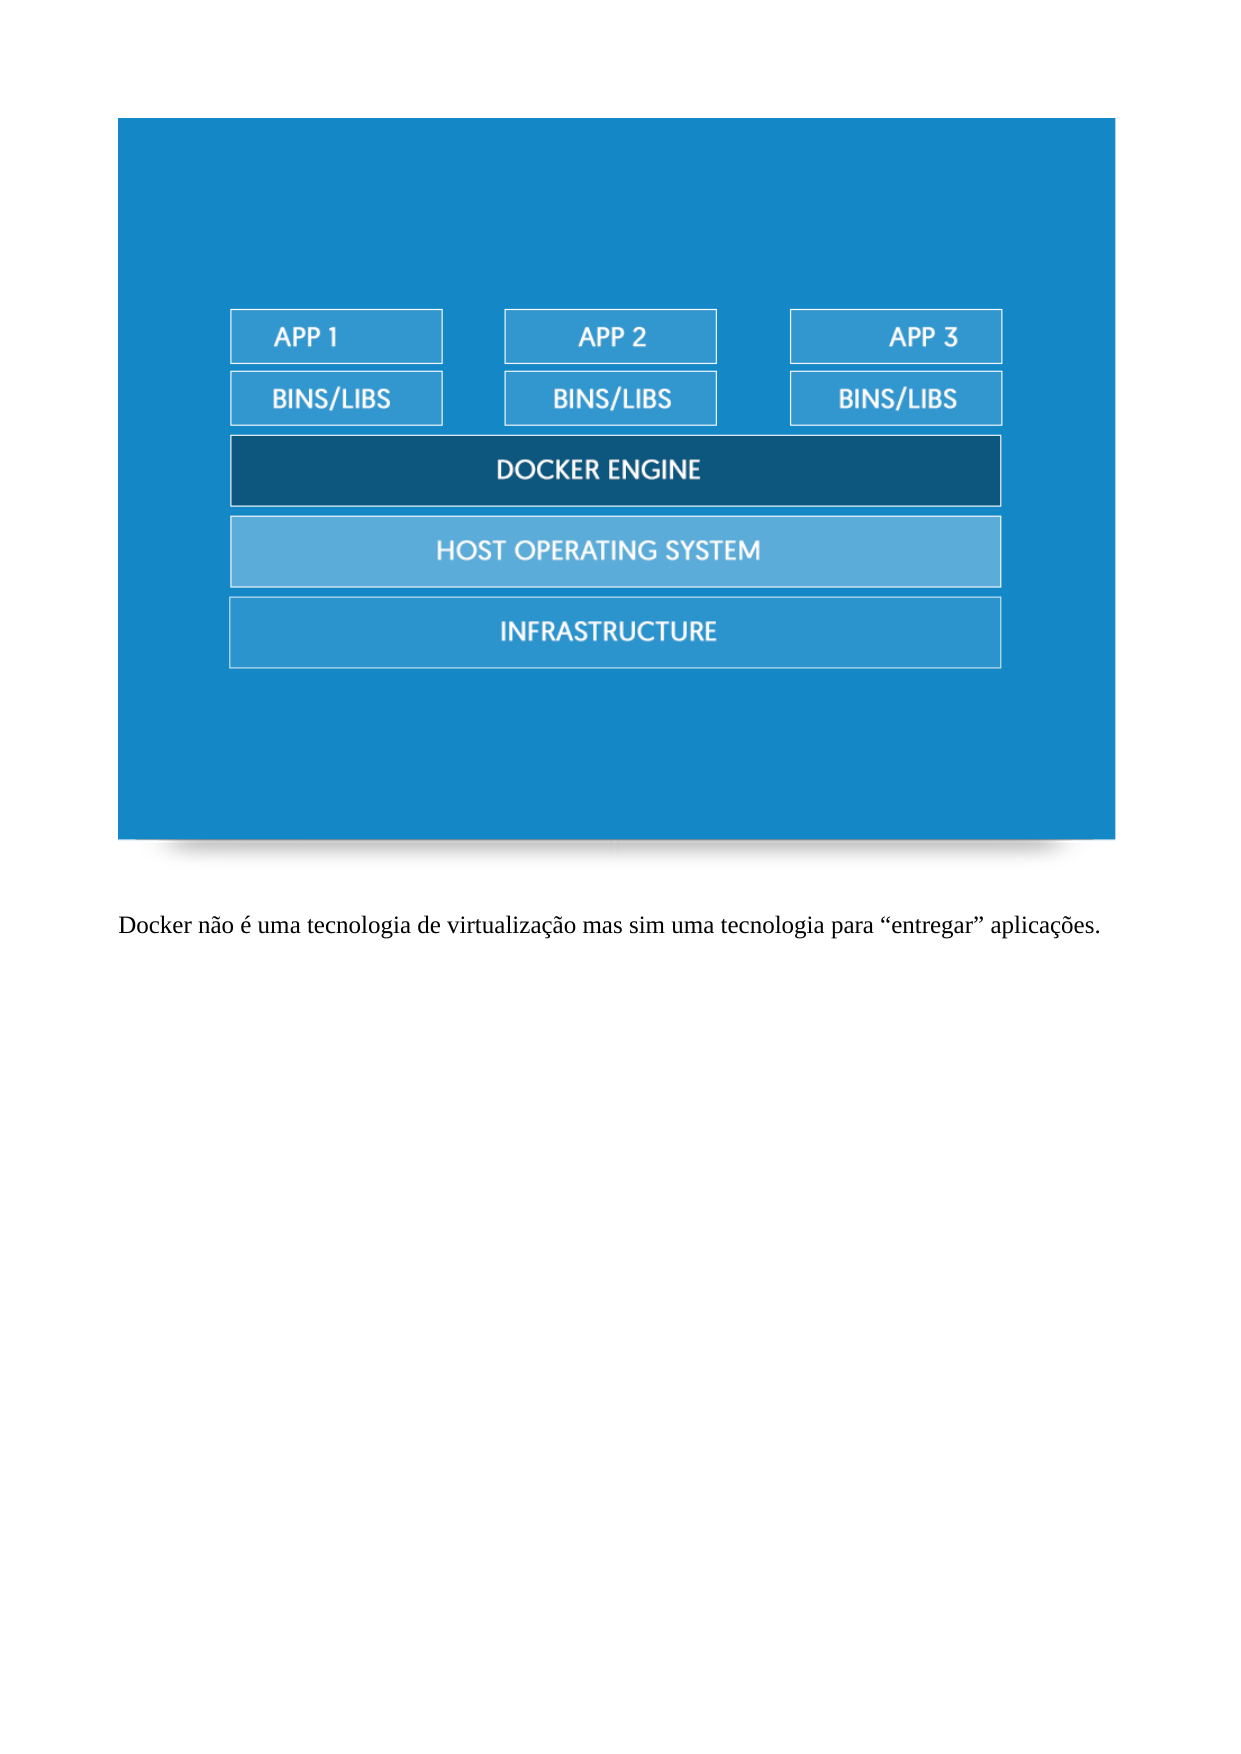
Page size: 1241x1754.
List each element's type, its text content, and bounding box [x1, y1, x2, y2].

picture [118, 118, 1116, 882]
text Docker não é uma tecnologia de virtualização mas sim uma tecnologia para “entregar” aplicações. [118, 911, 1122, 939]
